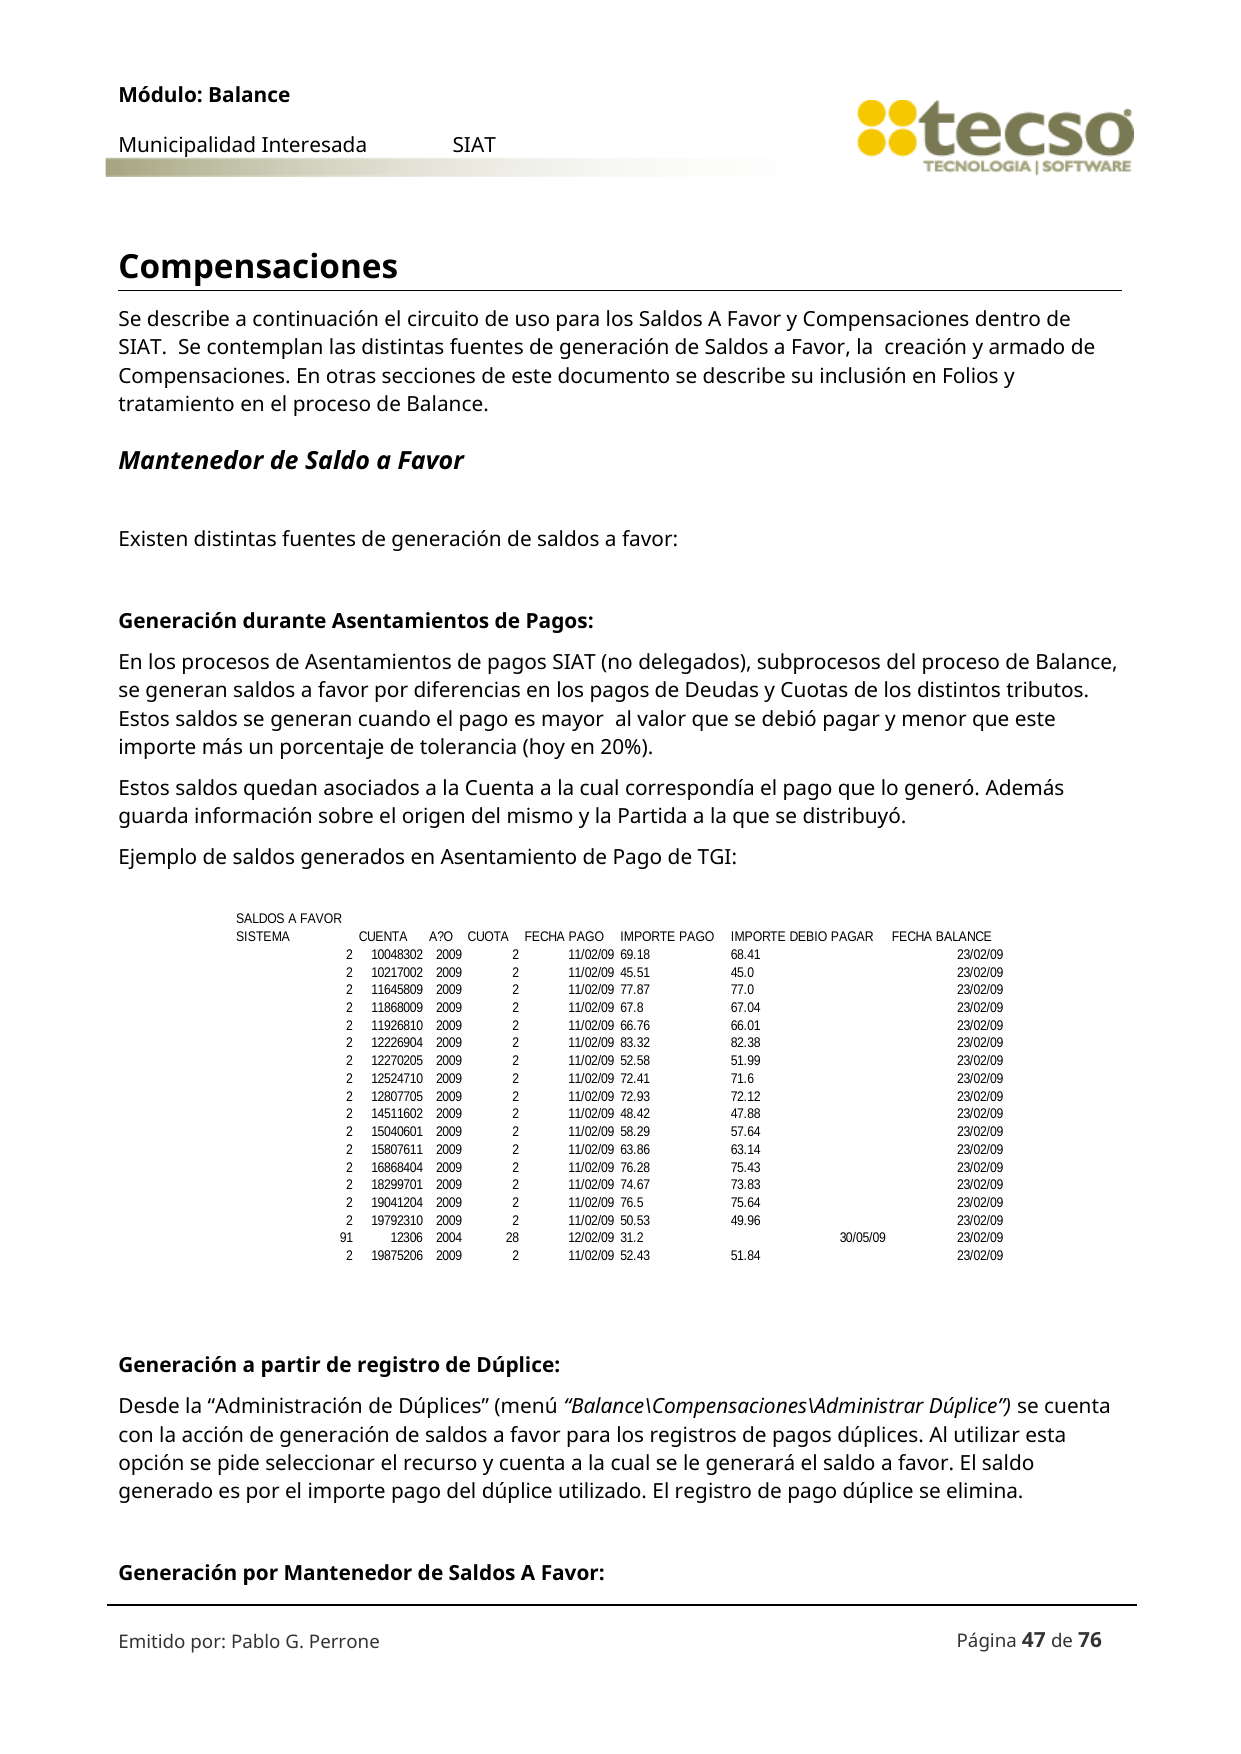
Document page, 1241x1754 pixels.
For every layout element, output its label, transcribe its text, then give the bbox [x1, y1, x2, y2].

text Existen distintas fuentes de generación de saldos a favor: [118, 524, 1122, 552]
picture [105, 100, 1134, 177]
text En los procesos de Asentamientos de pagos SIAT (no delegados), subprocesos del proceso de Balance, se generan saldos a favor por diferencias en los pagos de Deudas y Cuotas de los distintos tributos. Estos saldos se generan cuando el pago es mayor al valor que se debió pagar y menor que este importe más un porcentaje de tolerancia (hoy en 20%). [118, 647, 1122, 761]
subtitle Compensaciones [118, 243, 1122, 290]
text Generación durante Asentamientos de Pagos: [118, 606, 1122, 634]
text Generación por Mantenedor de Saldos A Favor: [118, 1558, 1122, 1587]
subtitle Mantenedor de Saldo a Favor [118, 443, 1122, 477]
text Se describe a continuación el circuito de uso para los Saldos A Favor y Compensaciones dentro de SIAT. Se contemplan las distintas fuentes de generación de Saldos a Favor, la creación y armado de Compensaciones. En otras secciones de este documento se describe su inclusión en Folios y tratamiento en el proceso de Balance. [118, 304, 1122, 418]
text Desde la “Administración de Dúplices” (menú “Balance\Compensaciones\Administrar Dúplice”) se cuenta con la acción de generación de saldos a favor para los registros de pagos dúplices. Al utilizar esta opción se pide seleccionar el recurso y cuenta a la cual se le generará el saldo a favor. El saldo generado es por el importe pago del dúplice utilizado. El registro de pago dúplice se elimina. [118, 1391, 1122, 1505]
text Generación a partir de registro de Dúplice: [118, 1350, 1122, 1379]
text Estos saldos quedan asociados a la Cuenta a la cual correspondía el pago que lo generó. Además guarda información sobre el origen del mismo y la Partida a la que se distribuyó. [118, 773, 1122, 830]
text Ejemplo de saldos generados en Asentamiento de Pago de TGI: [118, 842, 1122, 871]
